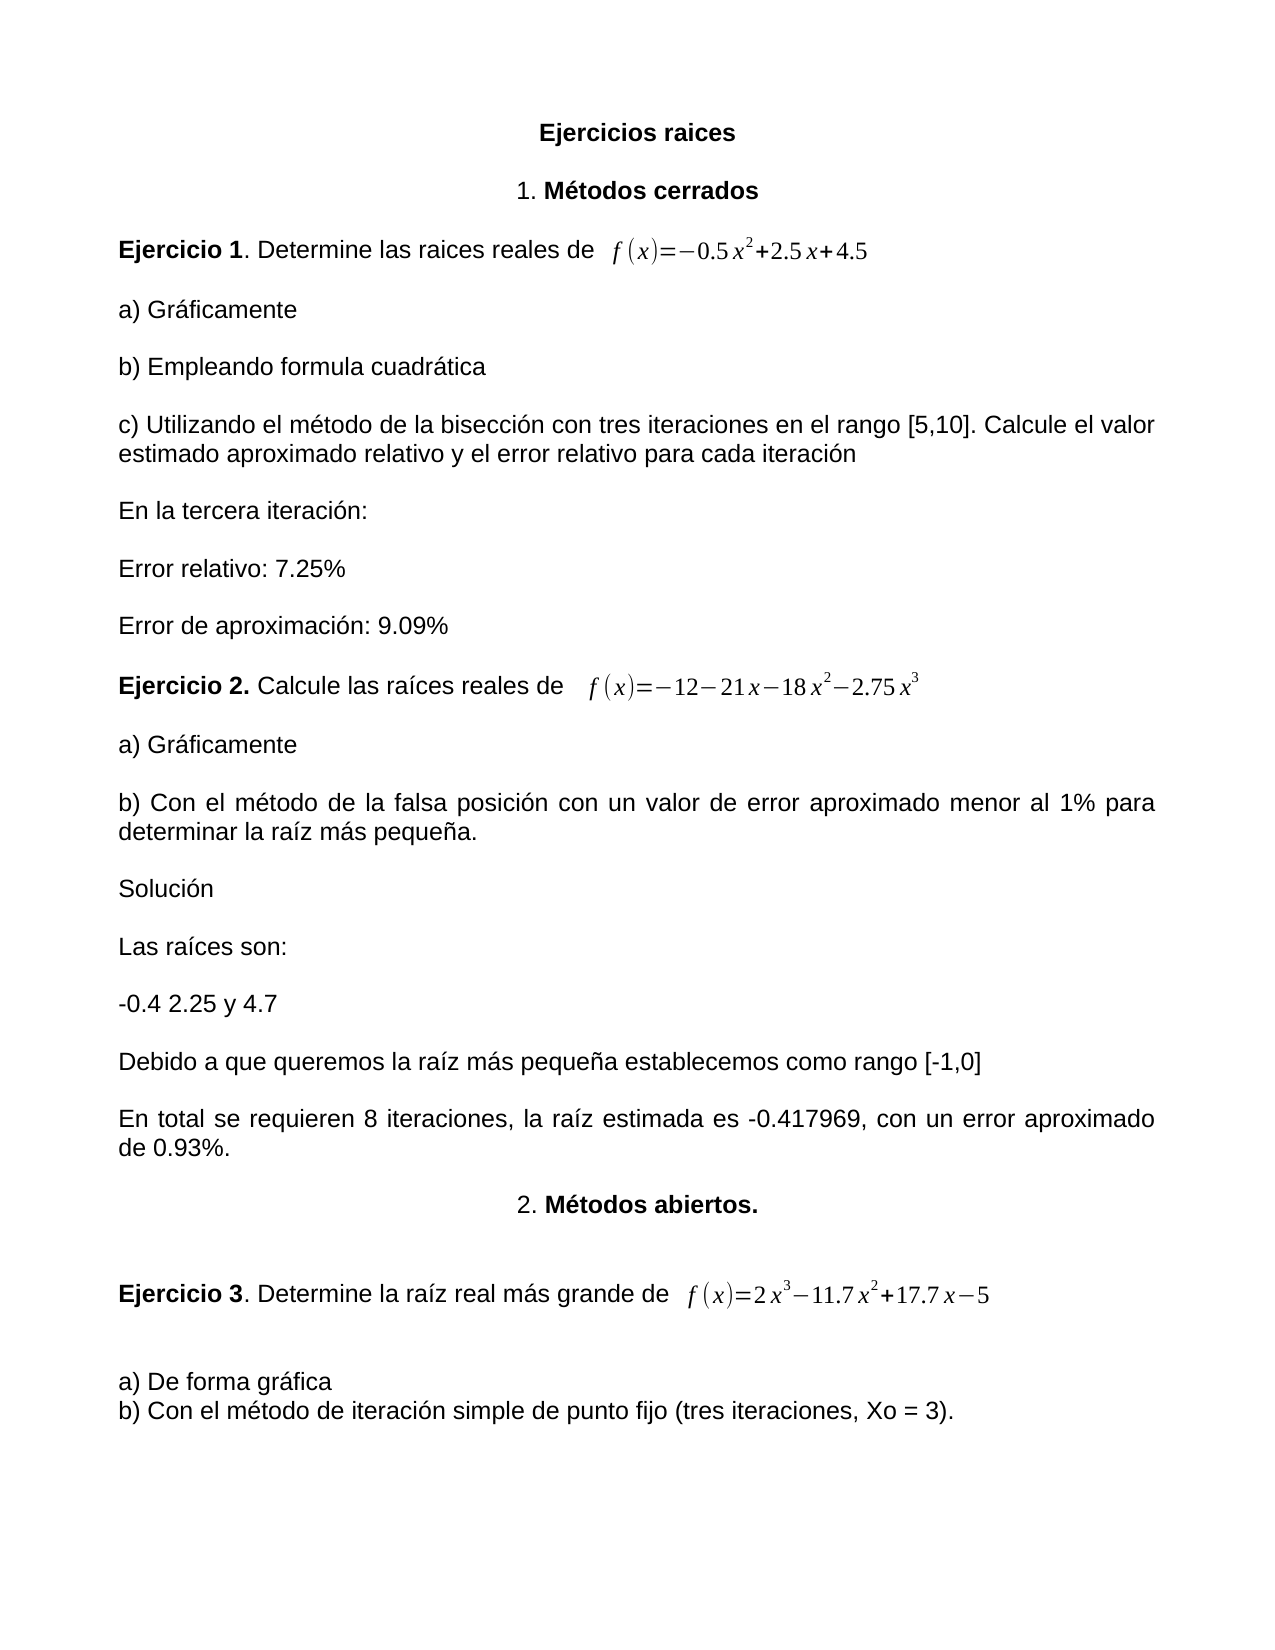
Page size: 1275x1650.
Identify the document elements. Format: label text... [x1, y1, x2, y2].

text Las raíces son: [118, 931, 1157, 960]
text 2. Métodos abiertos. [118, 1190, 1157, 1219]
text b) Empleando formula cuadrática [118, 352, 1157, 381]
text Ejercicio 2. Calcule las raíces reales de [118, 668, 1157, 701]
text a) Gráficamente [118, 730, 1157, 759]
text b) Con el método de iteración simple de punto fijo (tres iteraciones, Xo = 3). [118, 1396, 1157, 1424]
text c) Utilizando el método de la bisección con tres iteraciones en el rango [5,10]. Calcule el valor estimado aproximado relativo y el error relativo para cada iteración [118, 410, 1157, 467]
text 1. Métodos cerrados [118, 176, 1157, 204]
text a) De forma gráfica [118, 1367, 1157, 1396]
text Ejercicio 1. Determine las raices reales de [118, 233, 1157, 266]
text Solución [118, 874, 1157, 903]
text -0.4 2.25 y 4.7 [118, 989, 1157, 1018]
text Error de aproximación: 9.09% [118, 611, 1157, 640]
text En total se requieren 8 iteraciones, la raíz estimada es -0.417969, con un error aproximado de 0.93%. [118, 1104, 1157, 1161]
text Ejercicio 3. Determine la raíz real más grande de [118, 1276, 1157, 1309]
text Ejercicios raices [118, 118, 1157, 147]
text Debido a que queremos la raíz más pequeña establecemos como rango [-1,0] [118, 1046, 1157, 1075]
text b) Con el método de la falsa posición con un valor de error aproximado menor al 1% para determinar la raíz más pequeña. [118, 788, 1157, 845]
text a) Gráficamente [118, 295, 1157, 323]
text En la tercera iteración: [118, 496, 1157, 525]
text Error relativo: 7.25% [118, 553, 1157, 582]
